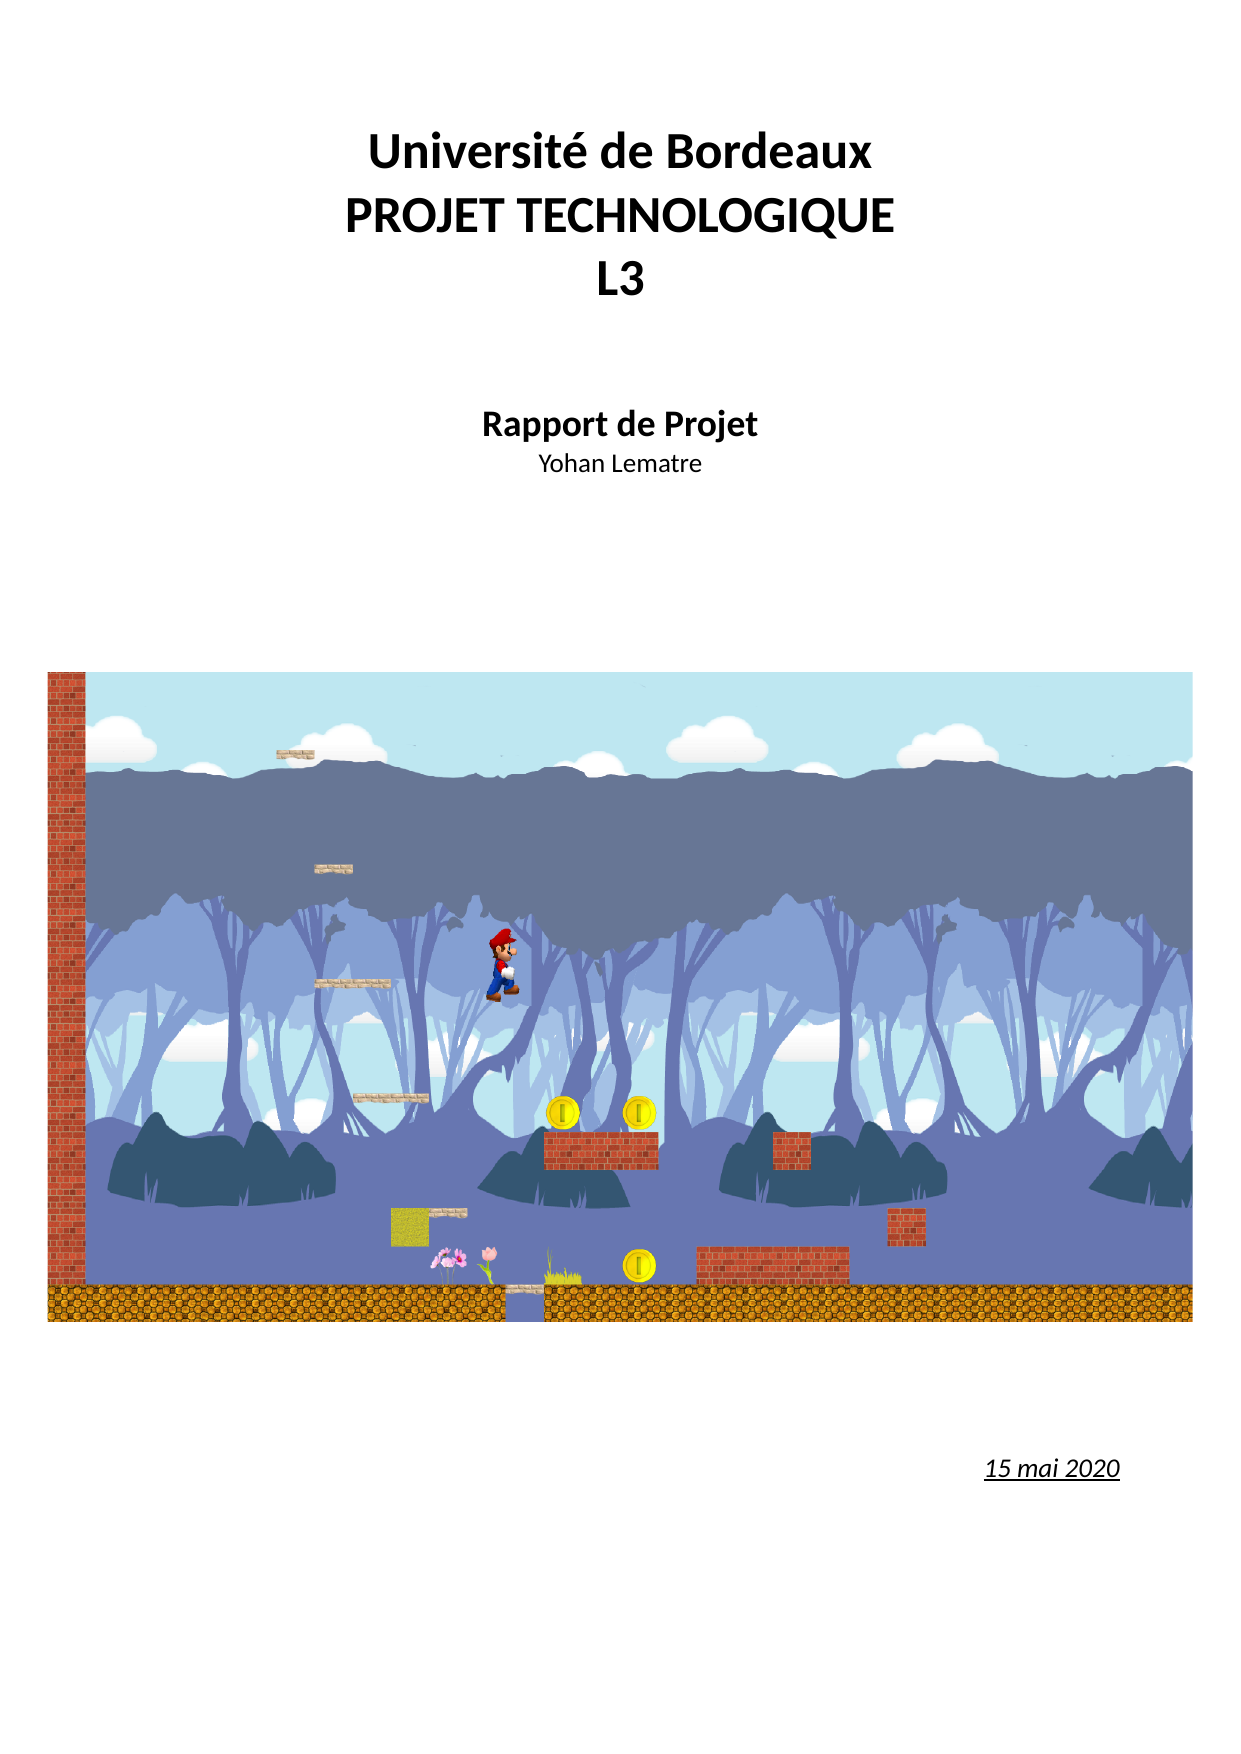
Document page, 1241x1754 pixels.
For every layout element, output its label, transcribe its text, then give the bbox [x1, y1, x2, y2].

text 15 mai 2020 [118, 1451, 1122, 1484]
text Université de Bordeaux [118, 118, 1122, 182]
text Yohan Lematre [118, 446, 1122, 479]
text L3 [118, 245, 1122, 309]
text PROJET TECHNOLOGIQUE [118, 182, 1122, 245]
text Rapport de Projet [118, 400, 1122, 446]
